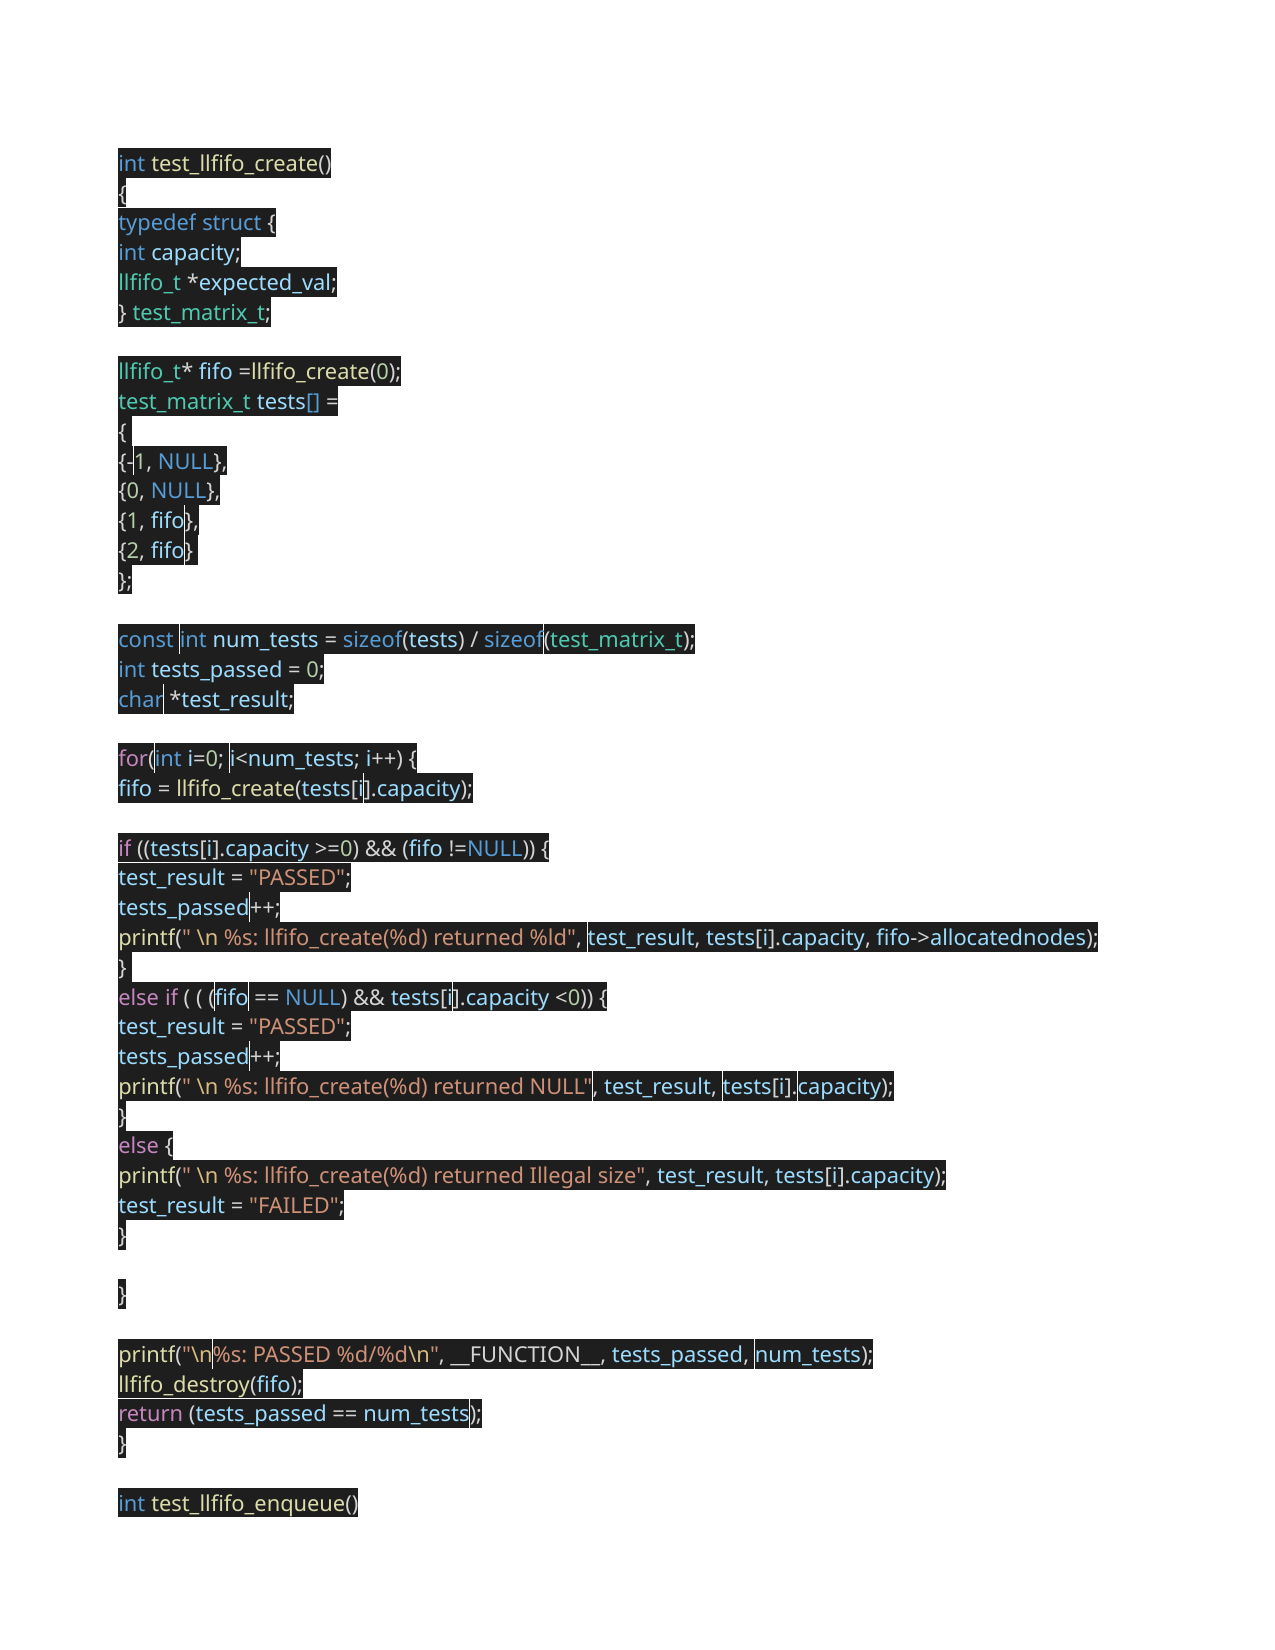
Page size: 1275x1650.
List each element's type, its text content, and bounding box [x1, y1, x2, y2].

text {0, NULL}, [118, 475, 1157, 505]
text } [118, 1101, 1157, 1131]
text tests_passed++; [118, 1041, 1157, 1071]
text tests_passed++; [118, 892, 1157, 922]
text printf("\n%s: PASSED %d/%d\n", __FUNCTION__, tests_passed, num_tests); [118, 1339, 1157, 1369]
text printf(" \n %s: llfifo_create(%d) returned NULL", test_result, tests[i].capacity); [118, 1071, 1157, 1101]
text int capacity; [118, 237, 1157, 267]
text llfifo_destroy(fifo); [118, 1369, 1157, 1398]
text {-1, NULL}, [118, 446, 1157, 475]
text {1, fifo}, [118, 505, 1157, 535]
text } test_matrix_t; [118, 297, 1157, 327]
text fifo = llfifo_create(tests[i].capacity); [118, 773, 1157, 803]
text int test_llfifo_create() [118, 148, 1157, 178]
text llfifo_t* fifo =llfifo_create(0); [118, 356, 1157, 386]
text printf(" \n %s: llfifo_create(%d) returned Illegal size", test_result, tests[i].capacity); [118, 1160, 1157, 1190]
text else { [118, 1131, 1157, 1160]
text { [118, 416, 1157, 446]
text return (tests_passed == num_tests); [118, 1398, 1157, 1428]
text { [118, 178, 1157, 207]
text } [118, 1220, 1157, 1250]
text char *test_result; [118, 684, 1157, 714]
text {2, fifo} [118, 535, 1157, 565]
text for(int i=0; i<num_tests; i++) { [118, 743, 1157, 773]
text else if ( ( (fifo == NULL) && tests[i].capacity <0)) { [118, 982, 1157, 1011]
text const int num_tests = sizeof(tests) / sizeof(test_matrix_t); [118, 624, 1157, 654]
text int test_llfifo_enqueue() [118, 1488, 1157, 1517]
text } [118, 1279, 1157, 1309]
text if ((tests[i].capacity >=0) && (fifo !=NULL)) { [118, 833, 1157, 862]
text test_result = "PASSED"; [118, 1011, 1157, 1041]
text }; [118, 565, 1157, 594]
text test_matrix_t tests[] = [118, 386, 1157, 416]
text printf(" \n %s: llfifo_create(%d) returned %ld", test_result, tests[i].capacity, fifo->allocatednodes); [118, 922, 1157, 952]
text test_result = "PASSED"; [118, 862, 1157, 892]
text typedef struct { [118, 207, 1157, 237]
text int tests_passed = 0; [118, 654, 1157, 684]
text test_result = "FAILED"; [118, 1190, 1157, 1220]
text } [118, 1428, 1157, 1458]
text llfifo_t *expected_val; [118, 267, 1157, 297]
text } [118, 952, 1157, 982]
